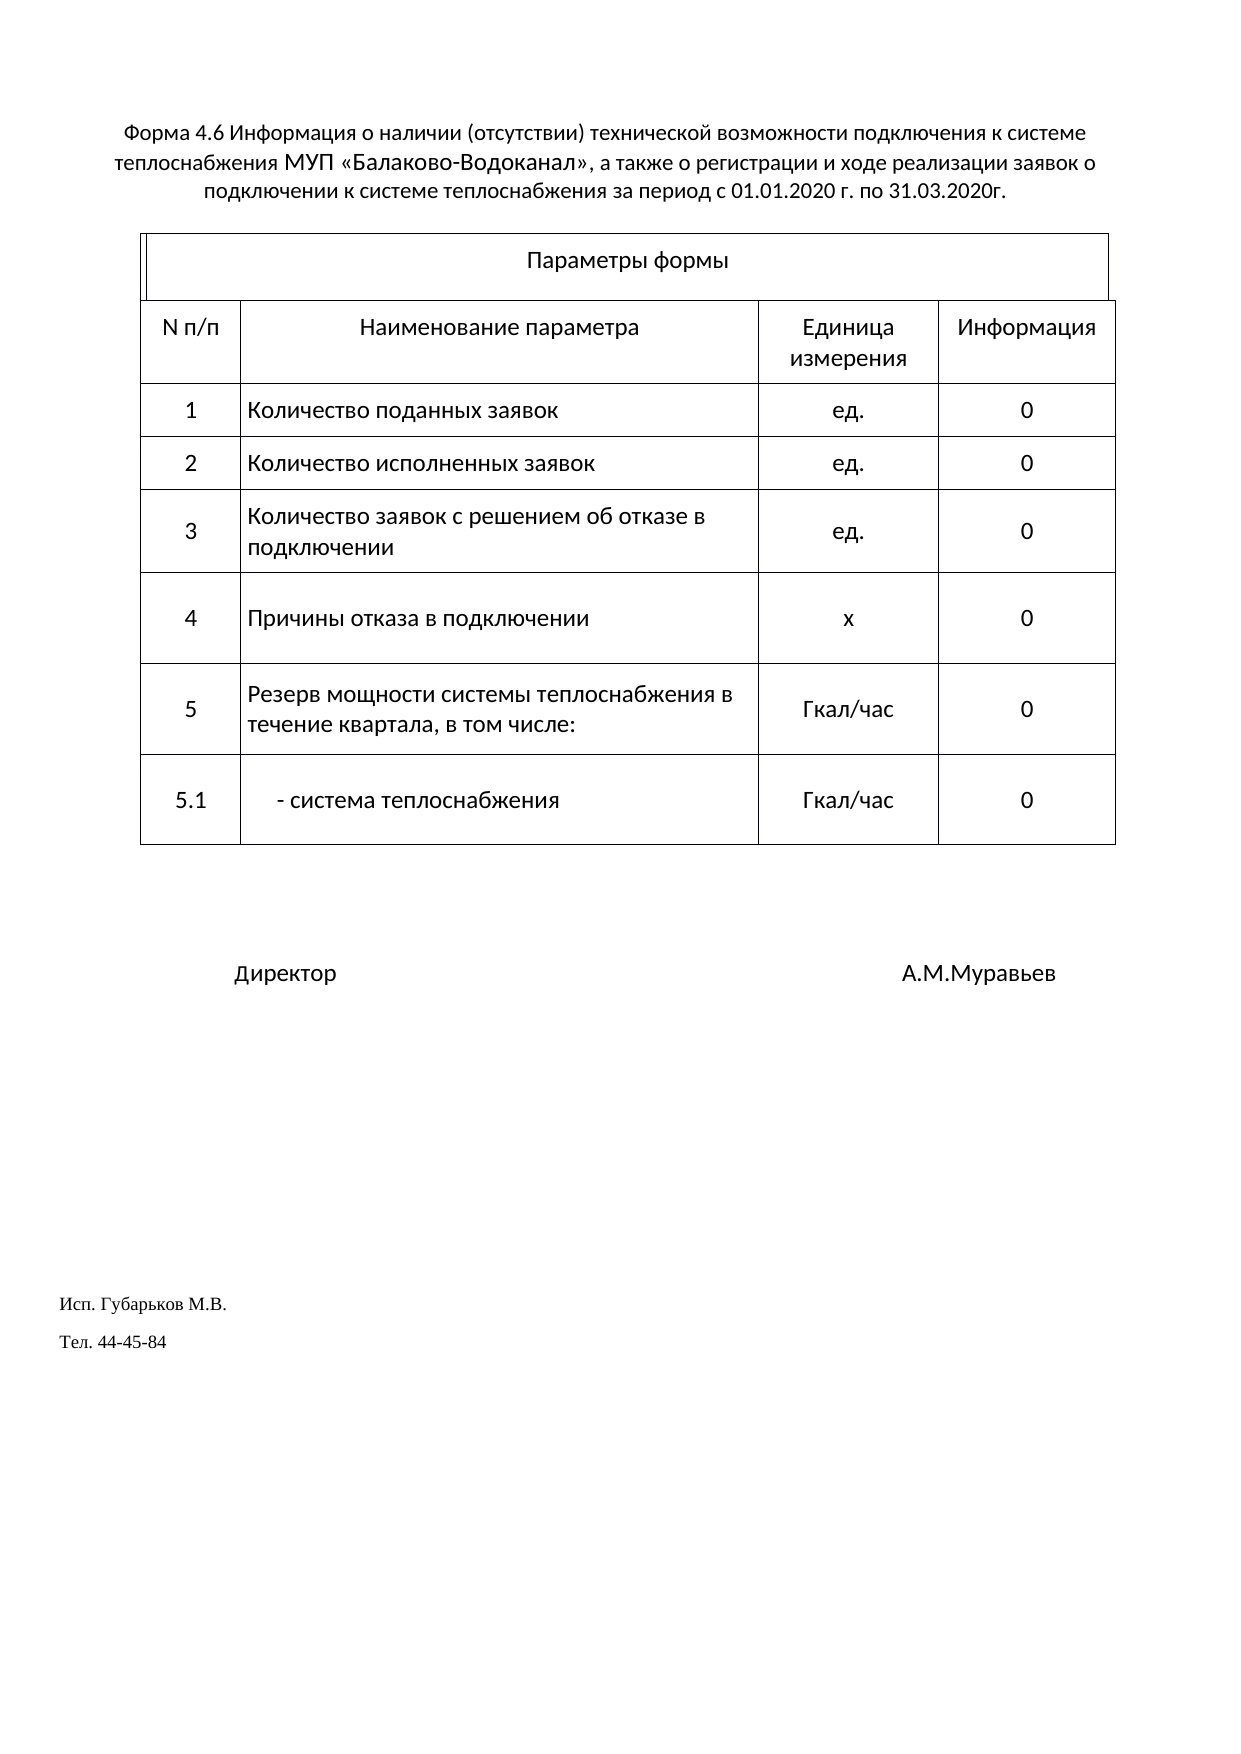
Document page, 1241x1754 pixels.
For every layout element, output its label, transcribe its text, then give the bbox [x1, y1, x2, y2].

table_cell ед. [759, 490, 938, 572]
table_cell 5.1 [141, 755, 240, 844]
table_cell Наименование параметра [241, 301, 758, 383]
table_header Параметры формы [147, 234, 1108, 300]
table_cell 4 [141, 573, 240, 663]
text Исп. Губарьков М.В. [59, 1293, 1063, 1314]
table_cell x [759, 573, 938, 663]
table_cell ед. [759, 437, 938, 489]
table_cell 0 [939, 755, 1115, 844]
table_cell - система теплоснабжения [241, 755, 758, 844]
table_cell 0 [939, 573, 1115, 663]
table_cell Резерв мощности системы теплоснабжения в течение квартала, в том числе: [241, 664, 758, 753]
table_cell 0 [939, 490, 1115, 572]
table_cell Количество поданных заявок [241, 384, 758, 436]
table_cell 0 [939, 437, 1115, 489]
table_header [1109, 233, 1115, 300]
table_cell Количество заявок с решением об отказе в подключении [241, 490, 758, 572]
subtitle Форма 4.6 Информация о наличии (отсутствии) технической возможности подключения к системе теплоснабжения МУП «Балаково-Водоканал», а также о регистрации и ходе реализации заявок о подключении к системе теплоснабжения за период с 01.01.2020 г. по 31.03.2020г. [59, 118, 1152, 205]
table_header [141, 234, 146, 300]
table_cell Причины отказа в подключении [241, 573, 758, 663]
table_cell 3 [141, 490, 240, 572]
table_cell Гкал/час [759, 755, 938, 844]
table_cell Гкал/час [759, 664, 938, 753]
table_cell 5 [141, 664, 240, 753]
table_cell 2 [141, 437, 240, 489]
table_cell 1 [141, 384, 240, 436]
table_cell Единица измерения [759, 301, 938, 383]
table_cell 0 [939, 384, 1115, 436]
table_cell Количество исполненных заявок [241, 437, 758, 489]
table_cell N п/п [141, 301, 240, 383]
table_cell ед. [759, 384, 938, 436]
text Тел. 44-45-84 [59, 1331, 1063, 1353]
table_cell Информация [939, 301, 1115, 383]
text Директор А.М.Муравьев [59, 957, 1152, 988]
table_cell 0 [939, 664, 1115, 753]
